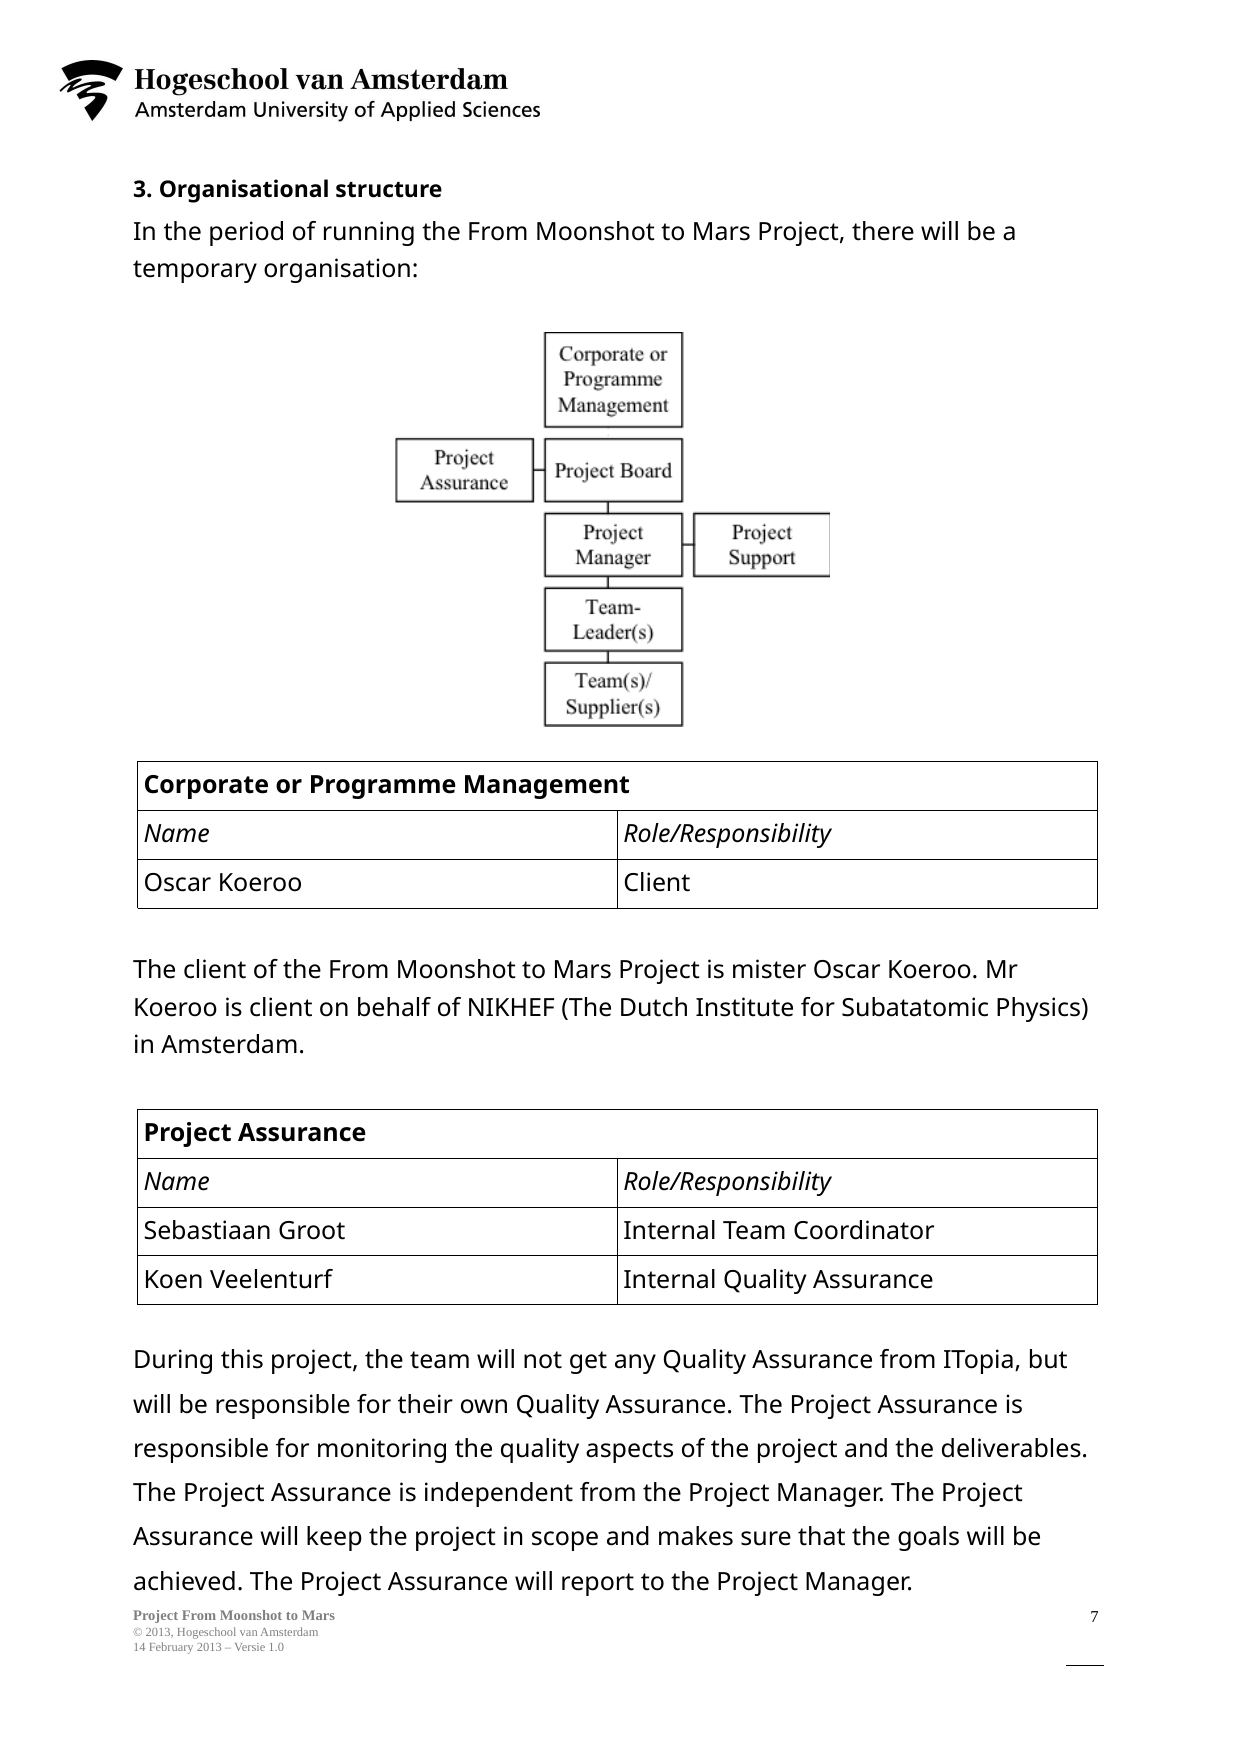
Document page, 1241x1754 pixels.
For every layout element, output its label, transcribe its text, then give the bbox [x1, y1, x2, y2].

table_cell Role/Responsibility [618, 811, 1097, 858]
text In the period of running the From Moonshot to Mars Project, there will be a temporary organisation: [133, 213, 1092, 285]
text During this project, the team will not get any Quality Assurance from ITopia, but will be responsible for their own Quality Assurance. The Project Assurance is responsible for monitoring the quality aspects of the project and the deliverables. The Project Assurance is independent from the Project Manager. The Project Assurance will keep the project in scope and makes sure that the goals will be achieved. The Project Assurance will report to the Project Manager. [133, 1342, 1092, 1597]
table_cell Internal Team Coordinator [618, 1208, 1097, 1255]
table_cell Name [138, 1159, 617, 1206]
table_cell Koen Veelenturf [138, 1256, 617, 1304]
table_cell Internal Quality Assurance [618, 1256, 1097, 1304]
table_cell Oscar Koeroo [138, 860, 617, 907]
table_cell Sebastiaan Groot [138, 1208, 617, 1255]
table_cell Client [618, 860, 1097, 907]
text The client of the From Moonshot to Mars Project is mister Oscar Koeroo. Mr Koeroo is client on behalf of NIKHEF (The Dutch Institute for Subatatomic Physics) in Amsterdam. [133, 952, 1092, 1061]
table_header Project Assurance [138, 1110, 1097, 1157]
table_cell Role/Responsibility [618, 1159, 1097, 1206]
subtitle 3. Organisational structure [133, 173, 1092, 204]
table_cell Name [138, 811, 617, 858]
table_header Corporate or Programme Management [138, 762, 1097, 810]
